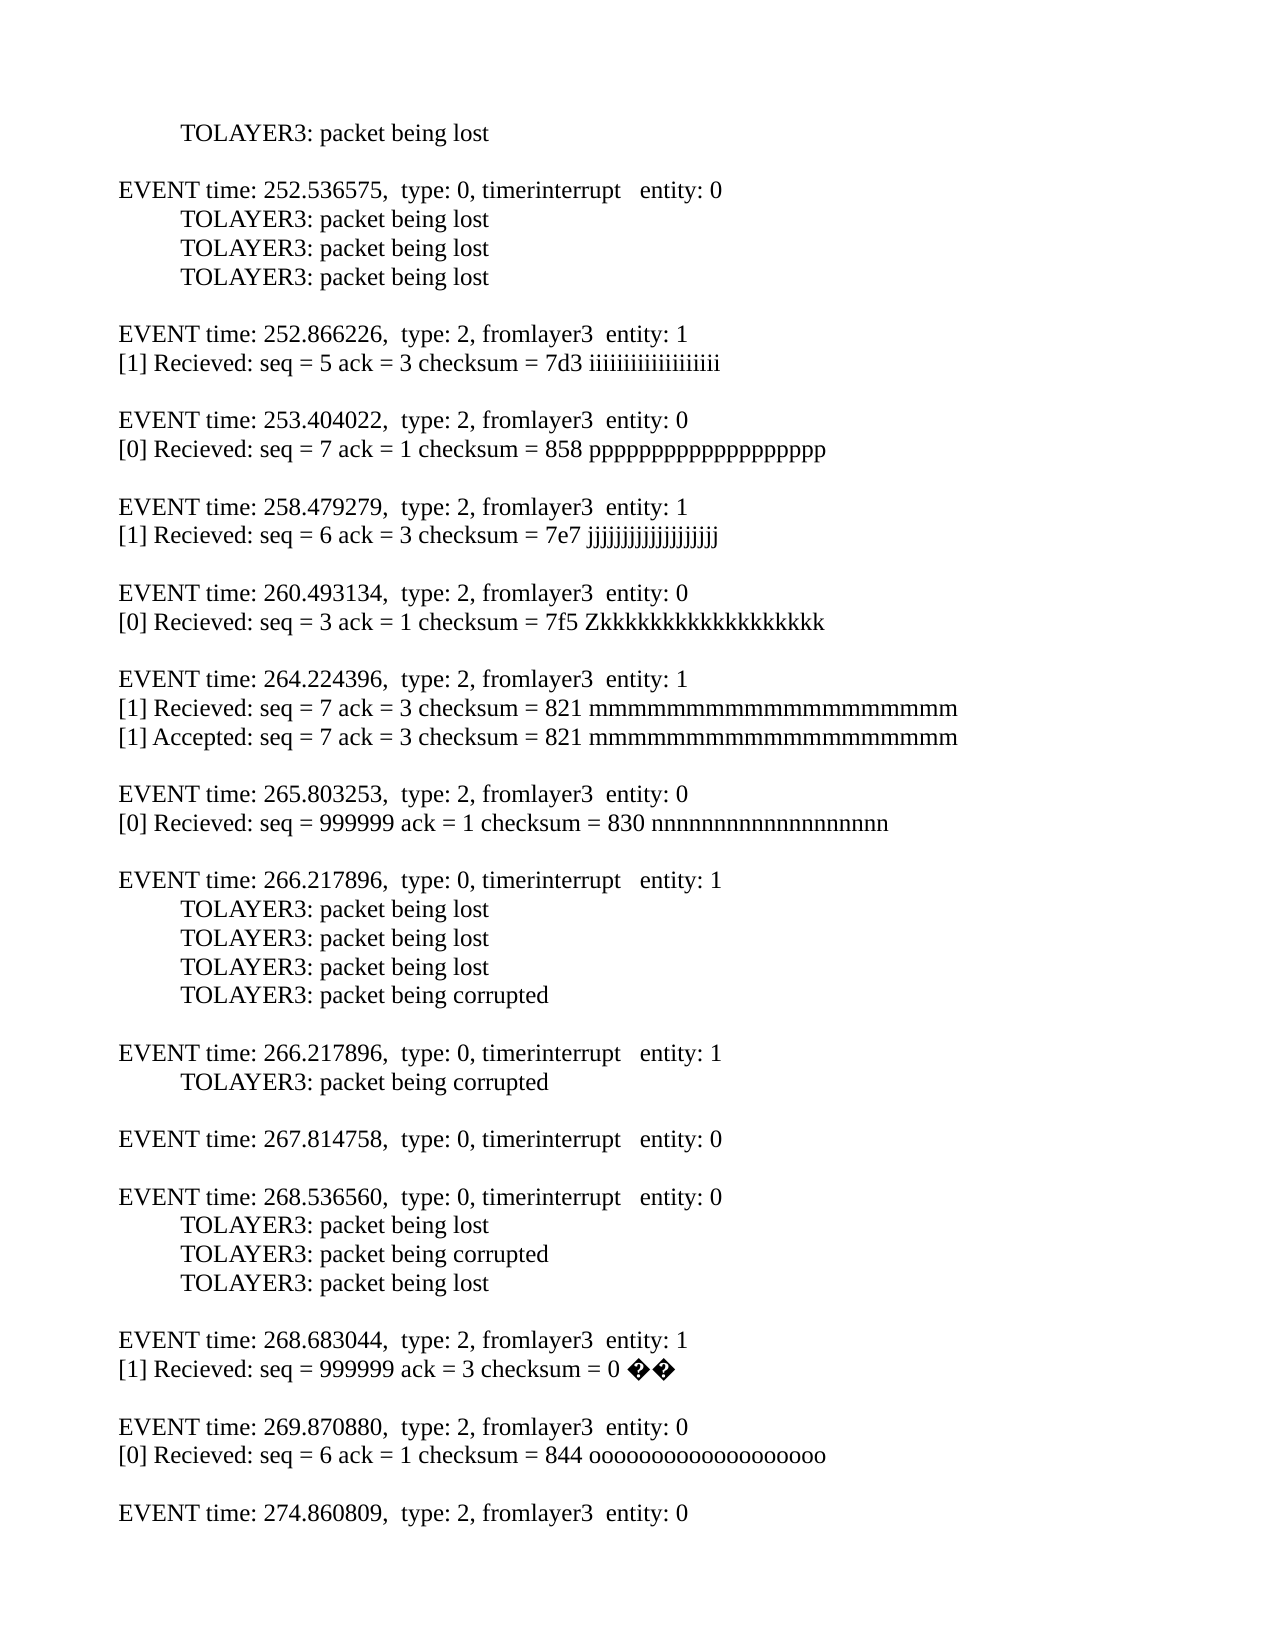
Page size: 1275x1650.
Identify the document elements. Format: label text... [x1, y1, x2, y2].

text EVENT time: 267.814758, type: 0, timerinterrupt entity: 0 [118, 1124, 1157, 1153]
text EVENT time: 268.536560, type: 0, timerinterrupt entity: 0 [118, 1182, 1157, 1211]
text EVENT time: 269.870880, type: 2, fromlayer3 entity: 0 [118, 1412, 1157, 1441]
text EVENT time: 258.479279, type: 2, fromlayer3 entity: 1 [118, 492, 1157, 521]
text TOLAYER3: packet being lost [118, 204, 1157, 233]
text EVENT time: 252.866226, type: 2, fromlayer3 entity: 1 [118, 319, 1157, 348]
text EVENT time: 266.217896, type: 0, timerinterrupt entity: 1 [118, 1038, 1157, 1067]
text EVENT time: 266.217896, type: 0, timerinterrupt entity: 1 [118, 866, 1157, 894]
text TOLAYER3: packet being lost [118, 952, 1157, 981]
text [0] Recieved: seq = 999999 ack = 1 checksum = 830 nnnnnnnnnnnnnnnnnnn [118, 808, 1157, 837]
text EVENT time: 252.536575, type: 0, timerinterrupt entity: 0 [118, 176, 1157, 204]
text [1] Accepted: seq = 7 ack = 3 checksum = 821 mmmmmmmmmmmmmmmmmmm [118, 722, 1157, 751]
text EVENT time: 268.683044, type: 2, fromlayer3 entity: 1 [118, 1326, 1157, 1354]
text TOLAYER3: packet being corrupted [118, 981, 1157, 1009]
text [0] Recieved: seq = 3 ack = 1 checksum = 7f5 Zkkkkkkkkkkkkkkkkkk [118, 607, 1157, 636]
text TOLAYER3: packet being lost [118, 1268, 1157, 1297]
text [1] Recieved: seq = 7 ack = 3 checksum = 821 mmmmmmmmmmmmmmmmmmm [118, 693, 1157, 722]
text EVENT time: 253.404022, type: 2, fromlayer3 entity: 0 [118, 406, 1157, 434]
text TOLAYER3: packet being lost [118, 233, 1157, 262]
text EVENT time: 265.803253, type: 2, fromlayer3 entity: 0 [118, 779, 1157, 808]
text TOLAYER3: packet being lost [118, 262, 1157, 291]
text EVENT time: 260.493134, type: 2, fromlayer3 entity: 0 [118, 578, 1157, 607]
text TOLAYER3: packet being lost [118, 1211, 1157, 1239]
text [1] Recieved: seq = 6 ack = 3 checksum = 7e7 jjjjjjjjjjjjjjjjjjj [118, 521, 1157, 549]
text TOLAYER3: packet being corrupted [118, 1067, 1157, 1096]
text [0] Recieved: seq = 6 ack = 1 checksum = 844 ooooooooooooooooooo [118, 1441, 1157, 1469]
text EVENT time: 274.860809, type: 2, fromlayer3 entity: 0 [118, 1498, 1157, 1527]
text [1] Recieved: seq = 999999 ack = 3 checksum = 0 �� [118, 1354, 1157, 1383]
text [1] Recieved: seq = 5 ack = 3 checksum = 7d3 iiiiiiiiiiiiiiiiiii [118, 348, 1157, 377]
text EVENT time: 264.224396, type: 2, fromlayer3 entity: 1 [118, 664, 1157, 693]
text TOLAYER3: packet being lost [118, 118, 1157, 147]
text TOLAYER3: packet being corrupted [118, 1239, 1157, 1268]
text TOLAYER3: packet being lost [118, 894, 1157, 923]
text TOLAYER3: packet being lost [118, 923, 1157, 952]
text [0] Recieved: seq = 7 ack = 1 checksum = 858 ppppppppppppppppppp [118, 434, 1157, 463]
